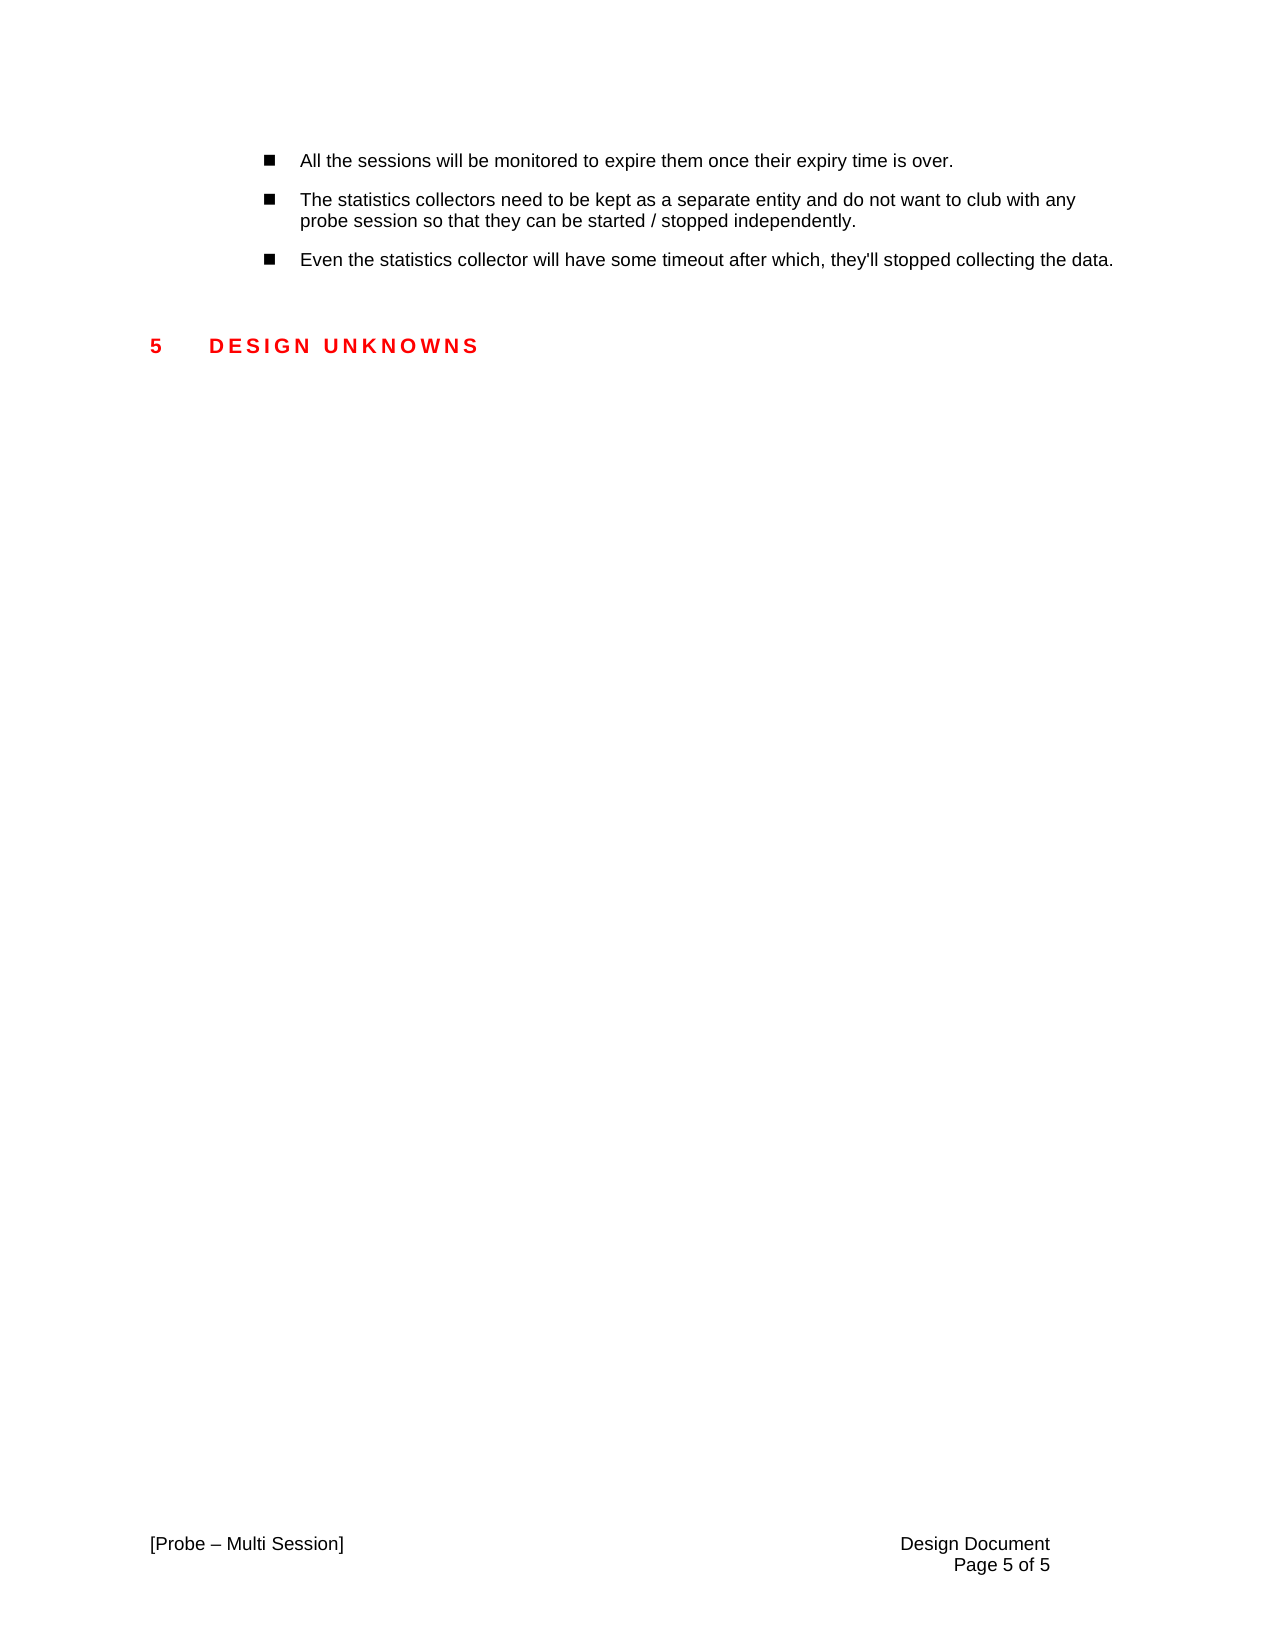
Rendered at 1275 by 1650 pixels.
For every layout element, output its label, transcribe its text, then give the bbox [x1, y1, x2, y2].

subtitle DESIGN UNKNOWNS [150, 335, 1200, 358]
list Even the statistics collector will have some timeout after which, they'll stopped collecting the data. [262, 249, 1125, 270]
list The statistics collectors need to be kept as a separate entity and do not want to club with any probe session so that they can be started / stopped independently. [262, 189, 1125, 231]
list All the sessions will be monitored to expire them once their expiry time is over. [262, 150, 1125, 171]
